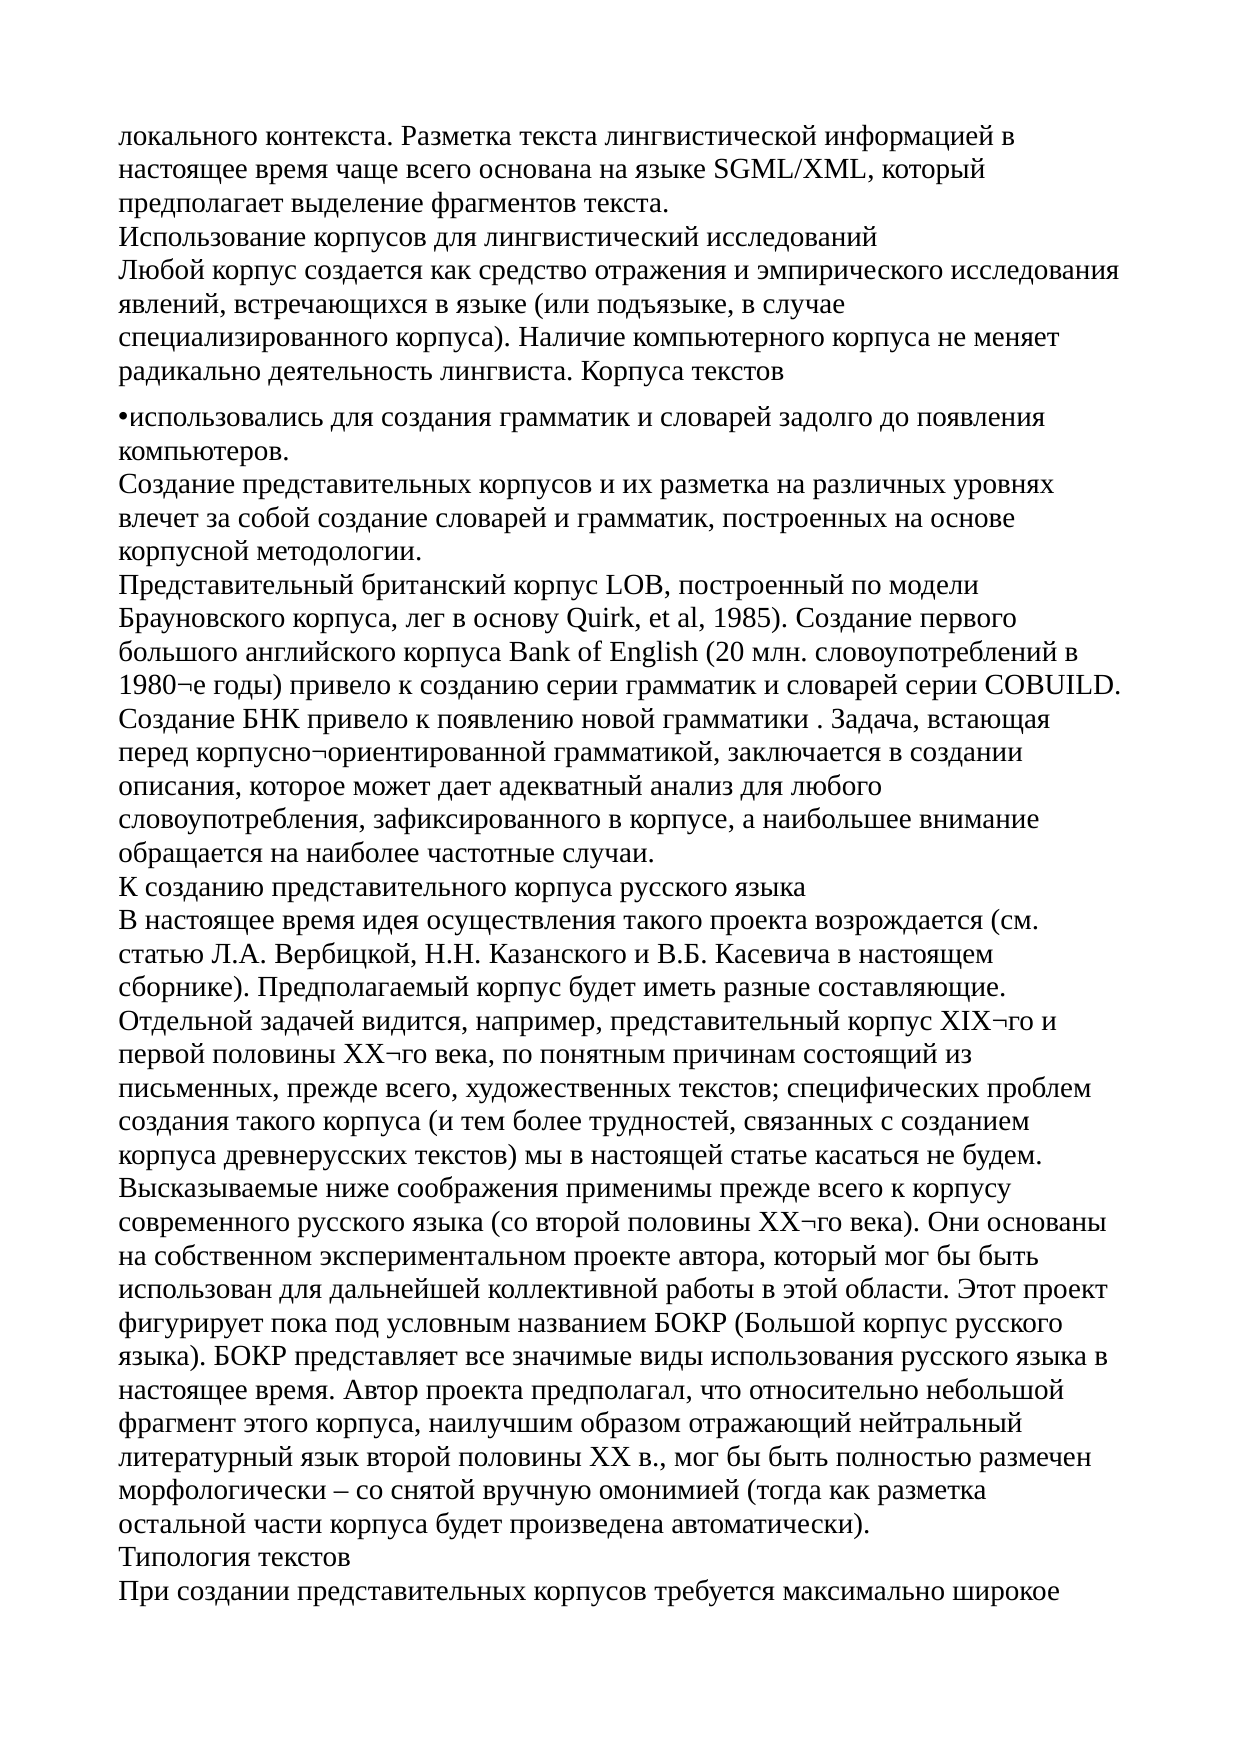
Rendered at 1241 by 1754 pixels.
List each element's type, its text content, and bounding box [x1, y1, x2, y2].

list использовались для создания грамматик и словарей задолго до появления компьютеров. Создание представительных корпусов и их разметка на различных уровнях влечет за собой создание словарей и грамматик, построенных на основе корпусной методологии. Представительный британский корпус LOB, построенный по модели Брауновского корпуса, лег в основу Quirk, et al, 1985). Создание первого большого английского корпуса Bank of English (20 млн. словоупотреблений в 1980¬е годы) привело к созданию серии грамматик и словарей серии COBUILD. Создание БНК привело к появлению новой грамматики . Задача, встающая перед корпусно¬ориентированной грамматикой, заключается в создании описания, которое может дает адекватный анализ для любого словоупотребления, зафиксированного в корпусе, а наибольшее внимание обращается на наиболее частотные случаи. К созданию представительного корпуса русского языка В настоящее время идея осуществления такого проекта возрождается (см. статью Л.А. Вербицкой, Н.Н. Казанского и В.Б. Касевича в настоящем сборнике). Предполагаемый корпус будет иметь разные составляющие. Отдельной задачей видится, например, представительный корпус XIX¬го и первой половины XX¬го века, по понятным причинам состоящий из письменных, прежде всего, художественных текстов; специфических проблем создания такого корпуса (и тем более трудностей, связанных с созданием корпуса древнерусских текстов) мы в настоящей статье касаться не будем. Высказываемые ниже соображения применимы прежде всего к корпусу современного русского языка (со второй половины XX¬го века). Они основаны на собственном экспериментальном проекте автора, который мог бы быть использован для дальнейшей коллективной работы в этой области. Этот проект фигурирует пока под условным названием БОКР (Большой корпус русского языка). БОКР представляет все значимые виды использования русского языка в настоящее время. Автор проекта предполагал, что относительно небольшой фрагмент этого корпуса, наилучшим образом отражающий нейтральный литературный язык второй половины XX в., мог бы быть полностью размечен морфологически – со снятой вручную омонимией (тогда как разметка остальной части корпуса будет произведена автоматически). Типология текстов При создании представительных корпусов требуется максимально широкое [118, 399, 1122, 1607]
text локального контекста. Разметка текста лингвистической информацией в настоящее время чаще всего основана на языке SGML/XML, который предполагает выделение фрагментов текста. Использование корпусов для лингвистический исследований Любой корпус создается как средство отражения и эмпирического исследования явлений, встречающихся в языке (или подъязыке, в случае специализированного корпуса). Наличие компьютерного корпуса не меняет радикально деятельность лингвиста. Корпуса текстов [118, 118, 1122, 386]
